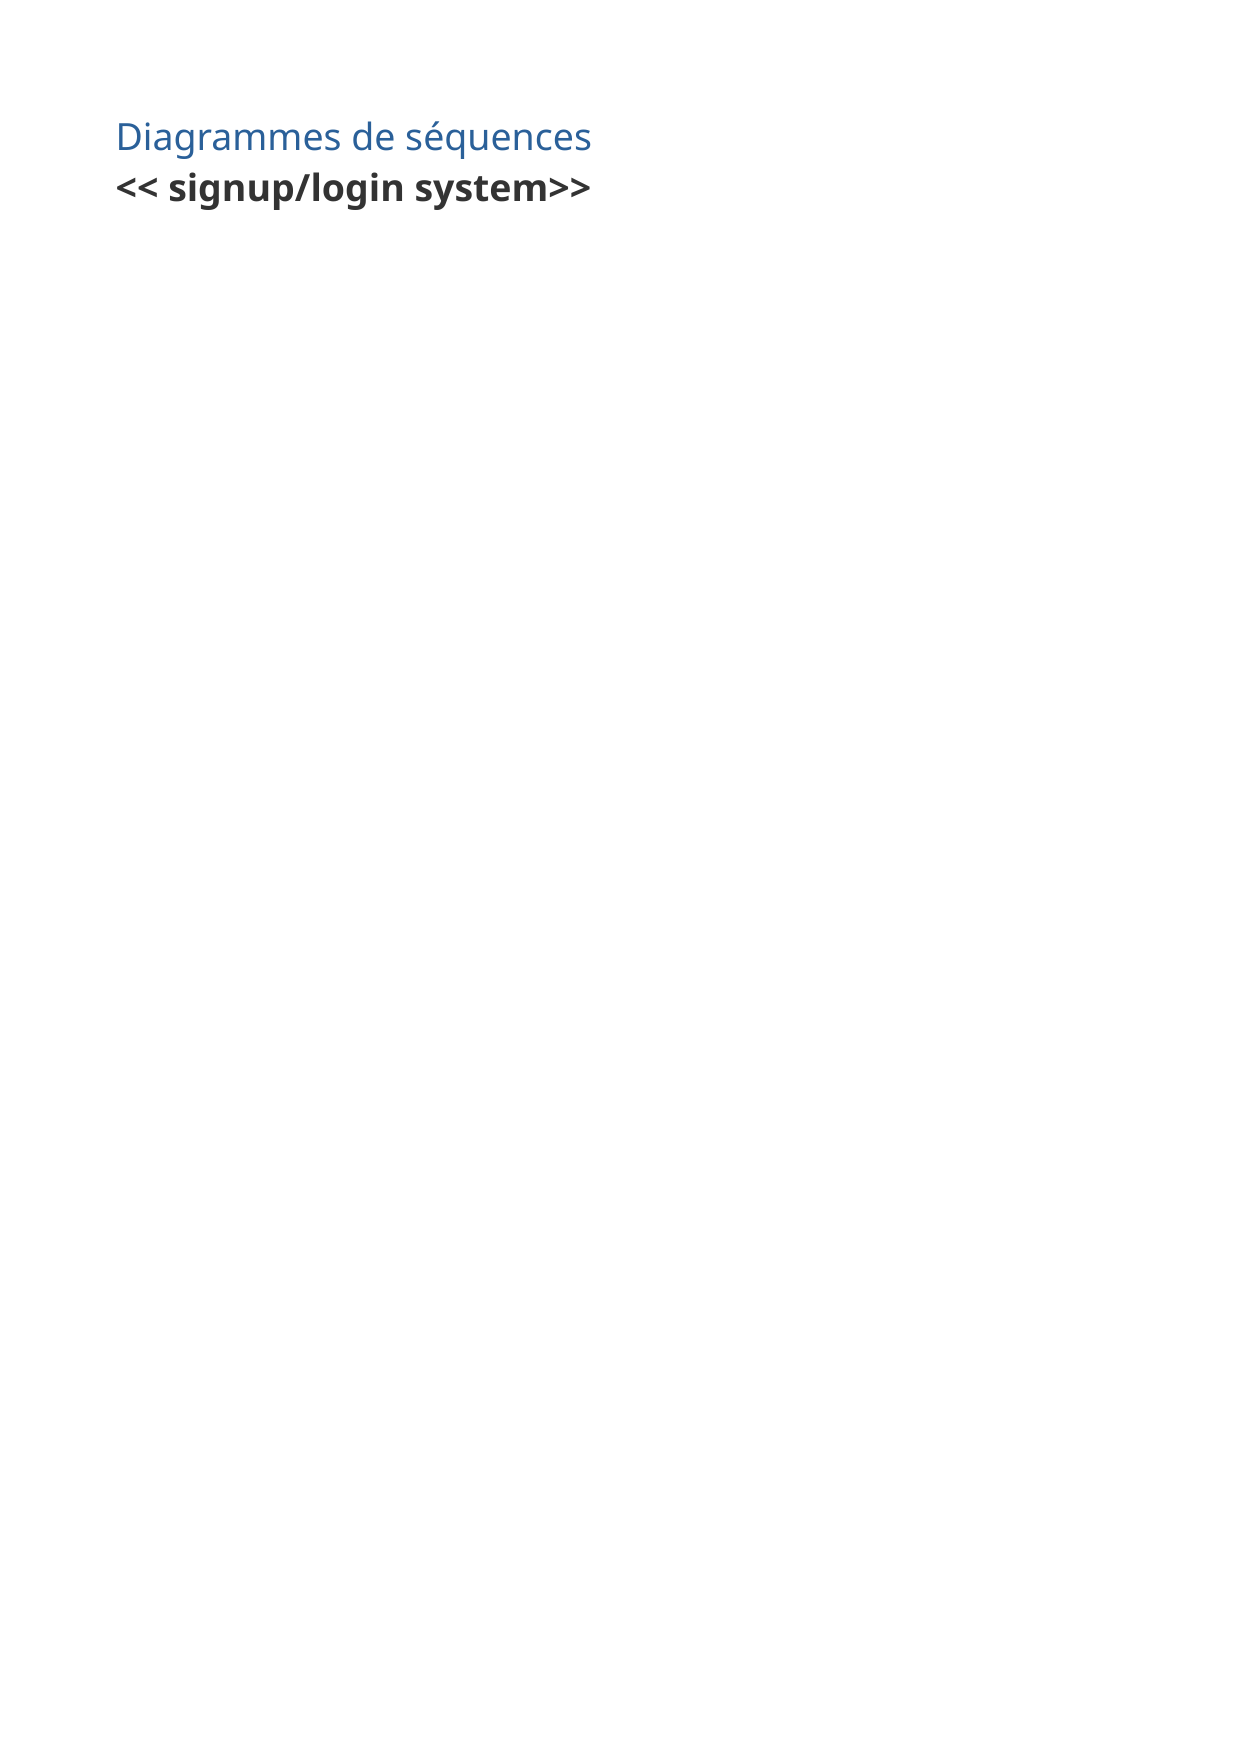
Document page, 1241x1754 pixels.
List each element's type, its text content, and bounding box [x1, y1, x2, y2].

text << signup/login system>> [41, 161, 1232, 212]
text Diagrammes de séquences [41, 110, 1232, 161]
